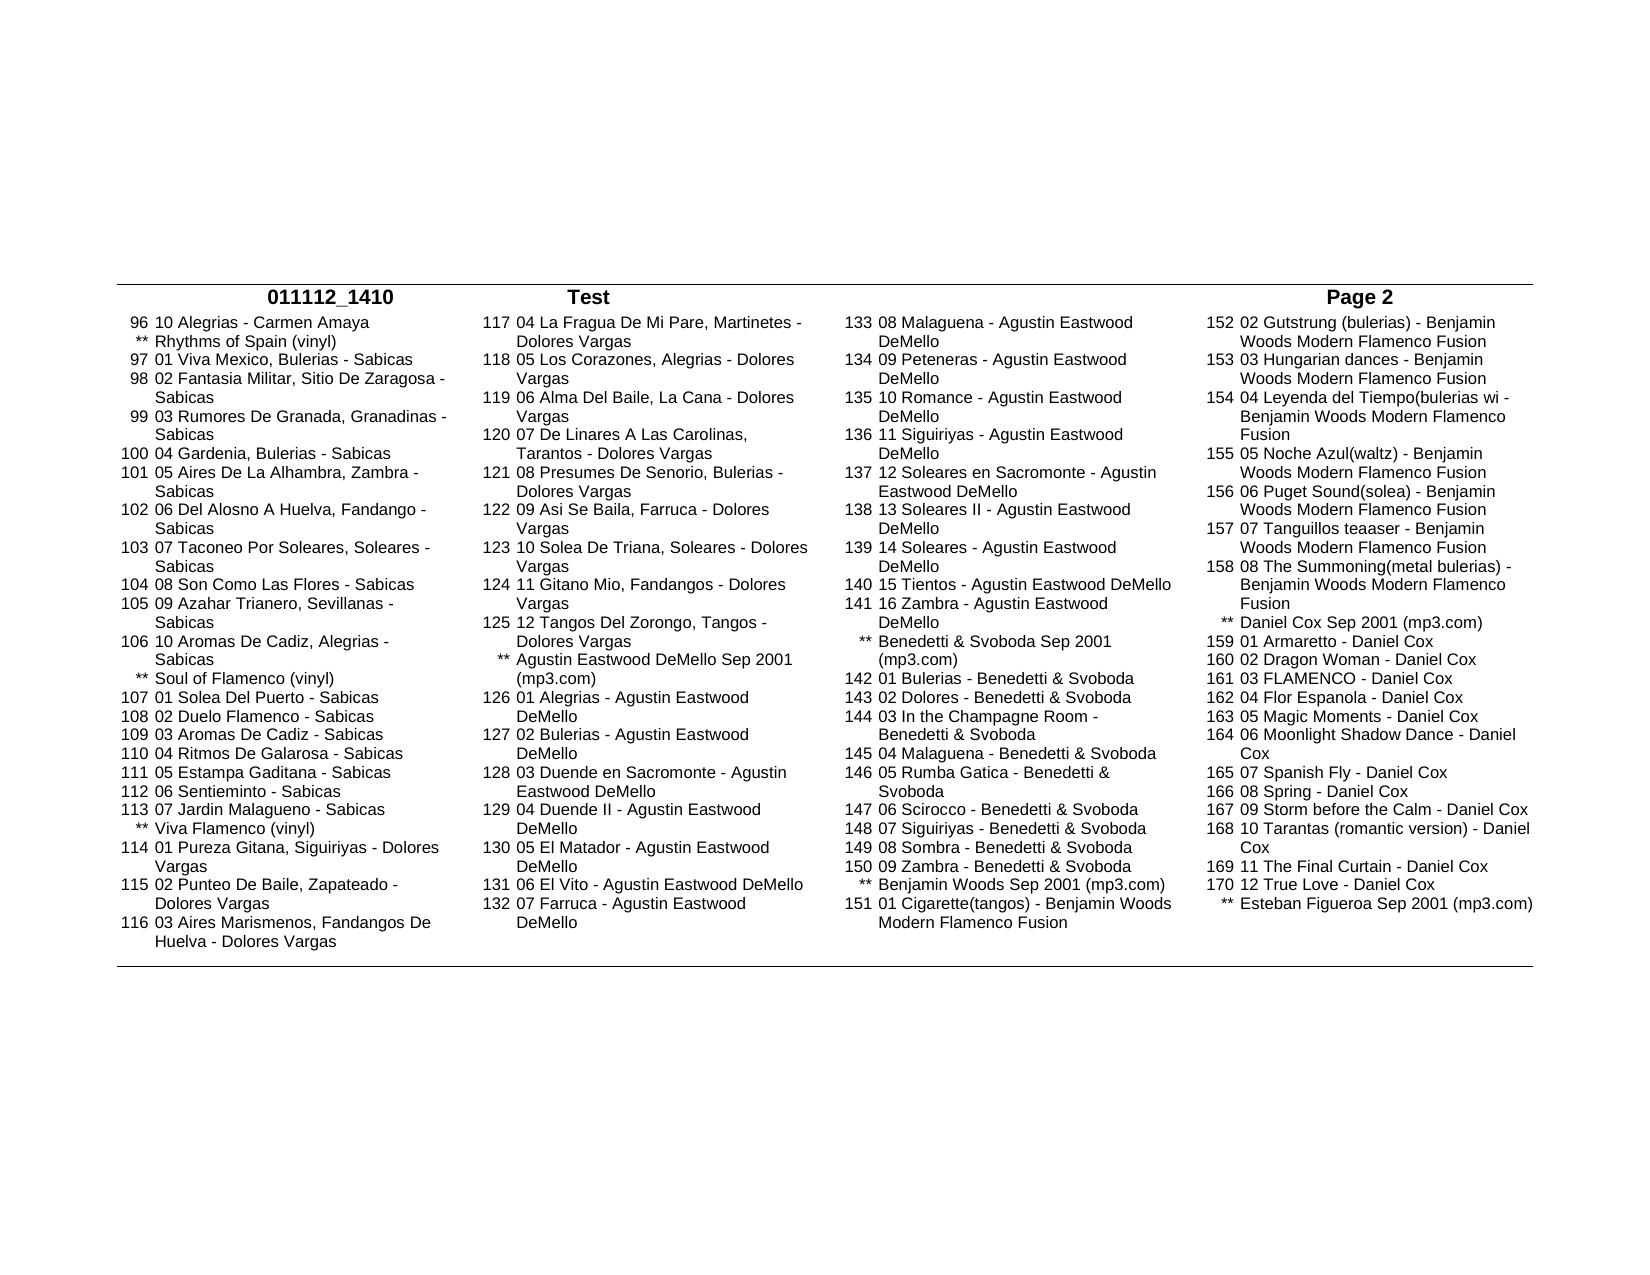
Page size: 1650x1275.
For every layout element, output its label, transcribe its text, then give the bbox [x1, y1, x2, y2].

table_cell 01 Armaretto - Daniel Cox [1237, 632, 1537, 651]
table_cell 07 De Linares A Las Carolinas, Tarantos - Dolores Vargas [513, 426, 813, 463]
table_cell ** [1199, 613, 1237, 632]
table_cell 103 [114, 538, 151, 576]
table_cell 110 [114, 744, 151, 763]
table_cell 05 Magic Moments - Daniel Cox [1237, 707, 1537, 726]
table_cell 03 Aires Marismenos, Fandangos De Huelva - Dolores Vargas [151, 913, 451, 951]
table_cell ** [838, 876, 875, 894]
table_cell 11 Gitano Mio, Fandangos - Dolores Vargas [513, 576, 813, 613]
table_cell 118 [476, 351, 513, 388]
table_cell 136 [838, 426, 875, 463]
table_cell Soul of Flamenco (vinyl) [151, 669, 451, 688]
table_cell 98 [114, 369, 151, 407]
table_cell 06 Del Alosno A Huelva, Fandango - Sabicas [151, 501, 451, 538]
table_cell 10 Alegrias - Carmen Amaya [151, 313, 451, 332]
table_cell 122 [476, 501, 513, 538]
table_cell 09 Storm before the Calm - Daniel Cox [1237, 801, 1537, 819]
table_cell 116 [114, 913, 151, 951]
table_cell 99 [114, 407, 151, 444]
table_cell 09 Zambra - Benedetti & Svoboda [875, 857, 1175, 876]
table_cell 104 [114, 576, 151, 594]
table_cell 163 [1199, 707, 1237, 726]
table_cell 166 [1199, 782, 1237, 801]
table_cell 01 Pureza Gitana, Siguiriyas - Dolores Vargas [151, 838, 451, 876]
table_cell 119 [476, 388, 513, 426]
table_cell 140 [838, 576, 875, 594]
table_cell 07 Siguiriyas - Benedetti & Svoboda [875, 819, 1175, 838]
table_cell 130 [476, 838, 513, 876]
table_cell ** [114, 332, 151, 351]
table_cell 131 [476, 876, 513, 894]
table_cell 12 Tangos Del Zorongo, Tangos - Dolores Vargas [513, 613, 813, 651]
table_cell 12 True Love - Daniel Cox [1237, 876, 1537, 894]
table_cell 161 [1199, 669, 1237, 688]
table_cell 01 Alegrias - Agustin Eastwood DeMello [513, 688, 813, 726]
table_cell 155 [1199, 444, 1237, 482]
table_cell 12 Soleares en Sacromonte - Agustin Eastwood DeMello [875, 463, 1175, 501]
table_cell 06 El Vito - Agustin Eastwood DeMello [513, 876, 813, 894]
table_cell 07 Jardin Malagueno - Sabicas [151, 801, 451, 819]
table_cell 153 [1199, 351, 1237, 388]
table_cell 126 [476, 688, 513, 726]
table_cell 11 Siguiriyas - Agustin Eastwood DeMello [875, 426, 1175, 463]
table_cell 132 [476, 894, 513, 932]
table_cell Rhythms of Spain (vinyl) [151, 332, 451, 351]
table_cell 05 Aires De La Alhambra, Zambra - Sabicas [151, 463, 451, 501]
table_cell 170 [1199, 876, 1237, 894]
table_cell 135 [838, 388, 875, 426]
table_cell 03 Hungarian dances - Benjamin Woods Modern Flamenco Fusion [1237, 351, 1537, 388]
table_cell Agustin Eastwood DeMello Sep 2001 (mp3.com) [513, 651, 813, 688]
table_cell 109 [114, 726, 151, 744]
table_cell 149 [838, 838, 875, 857]
table_cell 03 Aromas De Cadiz - Sabicas [151, 726, 451, 744]
table_cell 101 [114, 463, 151, 501]
table_cell 159 [1199, 632, 1237, 651]
table_cell ** [838, 632, 875, 669]
table_cell Viva Flamenco (vinyl) [151, 819, 451, 838]
table_cell 08 Son Como Las Flores - Sabicas [151, 576, 451, 594]
table_cell 01 Cigarette(tangos) - Benjamin Woods Modern Flamenco Fusion [875, 894, 1175, 932]
table_cell 165 [1199, 763, 1237, 782]
table_cell 03 FLAMENCO - Daniel Cox [1237, 669, 1537, 688]
table_cell 112 [114, 782, 151, 801]
table_cell 111 [114, 763, 151, 782]
table_cell 134 [838, 351, 875, 388]
table_cell 04 Flor Espanola - Daniel Cox [1237, 688, 1537, 707]
table_cell 11 The Final Curtain - Daniel Cox [1237, 857, 1537, 876]
table_cell 01 Bulerias - Benedetti & Svoboda [875, 669, 1175, 688]
table_cell 10 Aromas De Cadiz, Alegrias - Sabicas [151, 632, 451, 669]
table_cell 13 Soleares II - Agustin Eastwood DeMello [875, 501, 1175, 538]
table_cell 102 [114, 501, 151, 538]
table_cell 07 Spanish Fly - Daniel Cox [1237, 763, 1537, 782]
table_cell 147 [838, 801, 875, 819]
table_cell 06 Puget Sound(solea) - Benjamin Woods Modern Flamenco Fusion [1237, 482, 1537, 519]
table_cell 08 Presumes De Senorio, Bulerias - Dolores Vargas [513, 463, 813, 501]
table_cell 157 [1199, 519, 1237, 557]
table_cell ** [476, 651, 513, 688]
table_cell 08 Sombra - Benedetti & Svoboda [875, 838, 1175, 857]
table_cell 167 [1199, 801, 1237, 819]
table_cell 97 [114, 351, 151, 369]
table_cell ** [1199, 894, 1237, 913]
table_cell 137 [838, 463, 875, 501]
table_cell 10 Romance - Agustin Eastwood DeMello [875, 388, 1175, 426]
table_cell 01 Viva Mexico, Bulerias - Sabicas [151, 351, 451, 369]
table_cell 160 [1199, 651, 1237, 669]
table_cell 05 Estampa Gaditana - Sabicas [151, 763, 451, 782]
table_cell 04 Duende II - Agustin Eastwood DeMello [513, 801, 813, 838]
table_cell 105 [114, 594, 151, 632]
table_cell 04 Malaguena - Benedetti & Svoboda [875, 744, 1175, 763]
table_cell 04 Ritmos De Galarosa - Sabicas [151, 744, 451, 763]
table_cell 03 In the Champagne Room - Benedetti & Svoboda [875, 707, 1175, 744]
table_cell 113 [114, 801, 151, 819]
table_cell 154 [1199, 388, 1237, 444]
table_cell 02 Duelo Flamenco - Sabicas [151, 707, 451, 726]
table_cell Benedetti & Svoboda Sep 2001 (mp3.com) [875, 632, 1175, 669]
table_cell 142 [838, 669, 875, 688]
table_cell 168 [1199, 819, 1237, 857]
table_cell 04 Gardenia, Bulerias - Sabicas [151, 444, 451, 463]
table_cell 09 Peteneras - Agustin Eastwood DeMello [875, 351, 1175, 388]
table_cell 06 Alma Del Baile, La Cana - Dolores Vargas [513, 388, 813, 426]
table_cell 02 Punteo De Baile, Zapateado - Dolores Vargas [151, 876, 451, 913]
table_cell 08 Malaguena - Agustin Eastwood DeMello [875, 313, 1175, 351]
table_cell 129 [476, 801, 513, 838]
table_cell 10 Solea De Triana, Soleares - Dolores Vargas [513, 538, 813, 576]
table_cell 02 Gutstrung (bulerias) - Benjamin Woods Modern Flamenco Fusion [1237, 313, 1537, 351]
table_cell 107 [114, 688, 151, 707]
table_cell 05 Los Corazones, Alegrias - Dolores Vargas [513, 351, 813, 388]
table_cell 02 Dolores - Benedetti & Svoboda [875, 688, 1175, 707]
table_cell 146 [838, 763, 875, 801]
table_cell 06 Moonlight Shadow Dance - Daniel Cox [1237, 726, 1537, 763]
table_cell 02 Bulerias - Agustin Eastwood DeMello [513, 726, 813, 763]
table_cell 04 La Fragua De Mi Pare, Martinetes - Dolores Vargas [513, 313, 813, 351]
table_cell 138 [838, 501, 875, 538]
table_cell 144 [838, 707, 875, 744]
table_cell ** [114, 819, 151, 838]
table_cell 03 Duende en Sacromonte - Agustin Eastwood DeMello [513, 763, 813, 801]
table_cell 124 [476, 576, 513, 613]
table_cell 108 [114, 707, 151, 726]
table_cell 152 [1199, 313, 1237, 351]
table_cell 145 [838, 744, 875, 763]
table_cell 03 Rumores De Granada, Granadinas - Sabicas [151, 407, 451, 444]
table_cell 08 Spring - Daniel Cox [1237, 782, 1537, 801]
table_cell 04 Leyenda del Tiempo(bulerias wi - Benjamin Woods Modern Flamenco Fusion [1237, 388, 1537, 444]
table_cell 164 [1199, 726, 1237, 763]
table_cell 02 Dragon Woman - Daniel Cox [1237, 651, 1537, 669]
table_cell Benjamin Woods Sep 2001 (mp3.com) [875, 876, 1175, 894]
table_cell 106 [114, 632, 151, 669]
table_cell 127 [476, 726, 513, 763]
table_cell 05 El Matador - Agustin Eastwood DeMello [513, 838, 813, 876]
table_cell 14 Soleares - Agustin Eastwood DeMello [875, 538, 1175, 576]
table_cell 158 [1199, 557, 1237, 613]
table_cell 143 [838, 688, 875, 707]
table_cell 09 Asi Se Baila, Farruca - Dolores Vargas [513, 501, 813, 538]
table_cell 151 [838, 894, 875, 932]
table_cell 01 Solea Del Puerto - Sabicas [151, 688, 451, 707]
table_cell 06 Scirocco - Benedetti & Svoboda [875, 801, 1175, 819]
table_cell 139 [838, 538, 875, 576]
table_cell 07 Farruca - Agustin Eastwood DeMello [513, 894, 813, 932]
table_cell 10 Tarantas (romantic version) - Daniel Cox [1237, 819, 1537, 857]
table_cell 121 [476, 463, 513, 501]
table_cell Daniel Cox Sep 2001 (mp3.com) [1237, 613, 1537, 632]
table_cell 100 [114, 444, 151, 463]
table_cell 156 [1199, 482, 1237, 519]
table_cell 09 Azahar Trianero, Sevillanas - Sabicas [151, 594, 451, 632]
table_cell 07 Tanguillos teaaser - Benjamin Woods Modern Flamenco Fusion [1237, 519, 1537, 557]
table_cell 115 [114, 876, 151, 913]
table_cell 16 Zambra - Agustin Eastwood DeMello [875, 594, 1175, 632]
table_cell 128 [476, 763, 513, 801]
table_cell 148 [838, 819, 875, 838]
table_cell 15 Tientos - Agustin Eastwood DeMello [875, 576, 1175, 594]
table_cell 05 Rumba Gatica - Benedetti & Svoboda [875, 763, 1175, 801]
table_cell 114 [114, 838, 151, 876]
table_cell 123 [476, 538, 513, 576]
table_cell 141 [838, 594, 875, 632]
table_cell 169 [1199, 857, 1237, 876]
table_cell 150 [838, 857, 875, 876]
table_cell 02 Fantasia Militar, Sitio De Zaragosa - Sabicas [151, 369, 451, 407]
table_cell 96 [114, 313, 151, 332]
table_cell 08 The Summoning(metal bulerias) - Benjamin Woods Modern Flamenco Fusion [1237, 557, 1537, 613]
table_cell Esteban Figueroa Sep 2001 (mp3.com) [1237, 894, 1537, 913]
table_cell ** [114, 669, 151, 688]
table_cell 162 [1199, 688, 1237, 707]
table_cell 06 Sentieminto - Sabicas [151, 782, 451, 801]
table_cell 125 [476, 613, 513, 651]
table_cell 117 [476, 313, 513, 351]
table_cell 05 Noche Azul(waltz) - Benjamin Woods Modern Flamenco Fusion [1237, 444, 1537, 482]
table_cell 07 Taconeo Por Soleares, Soleares - Sabicas [151, 538, 451, 576]
table_cell 120 [476, 426, 513, 463]
table_cell 133 [838, 313, 875, 351]
